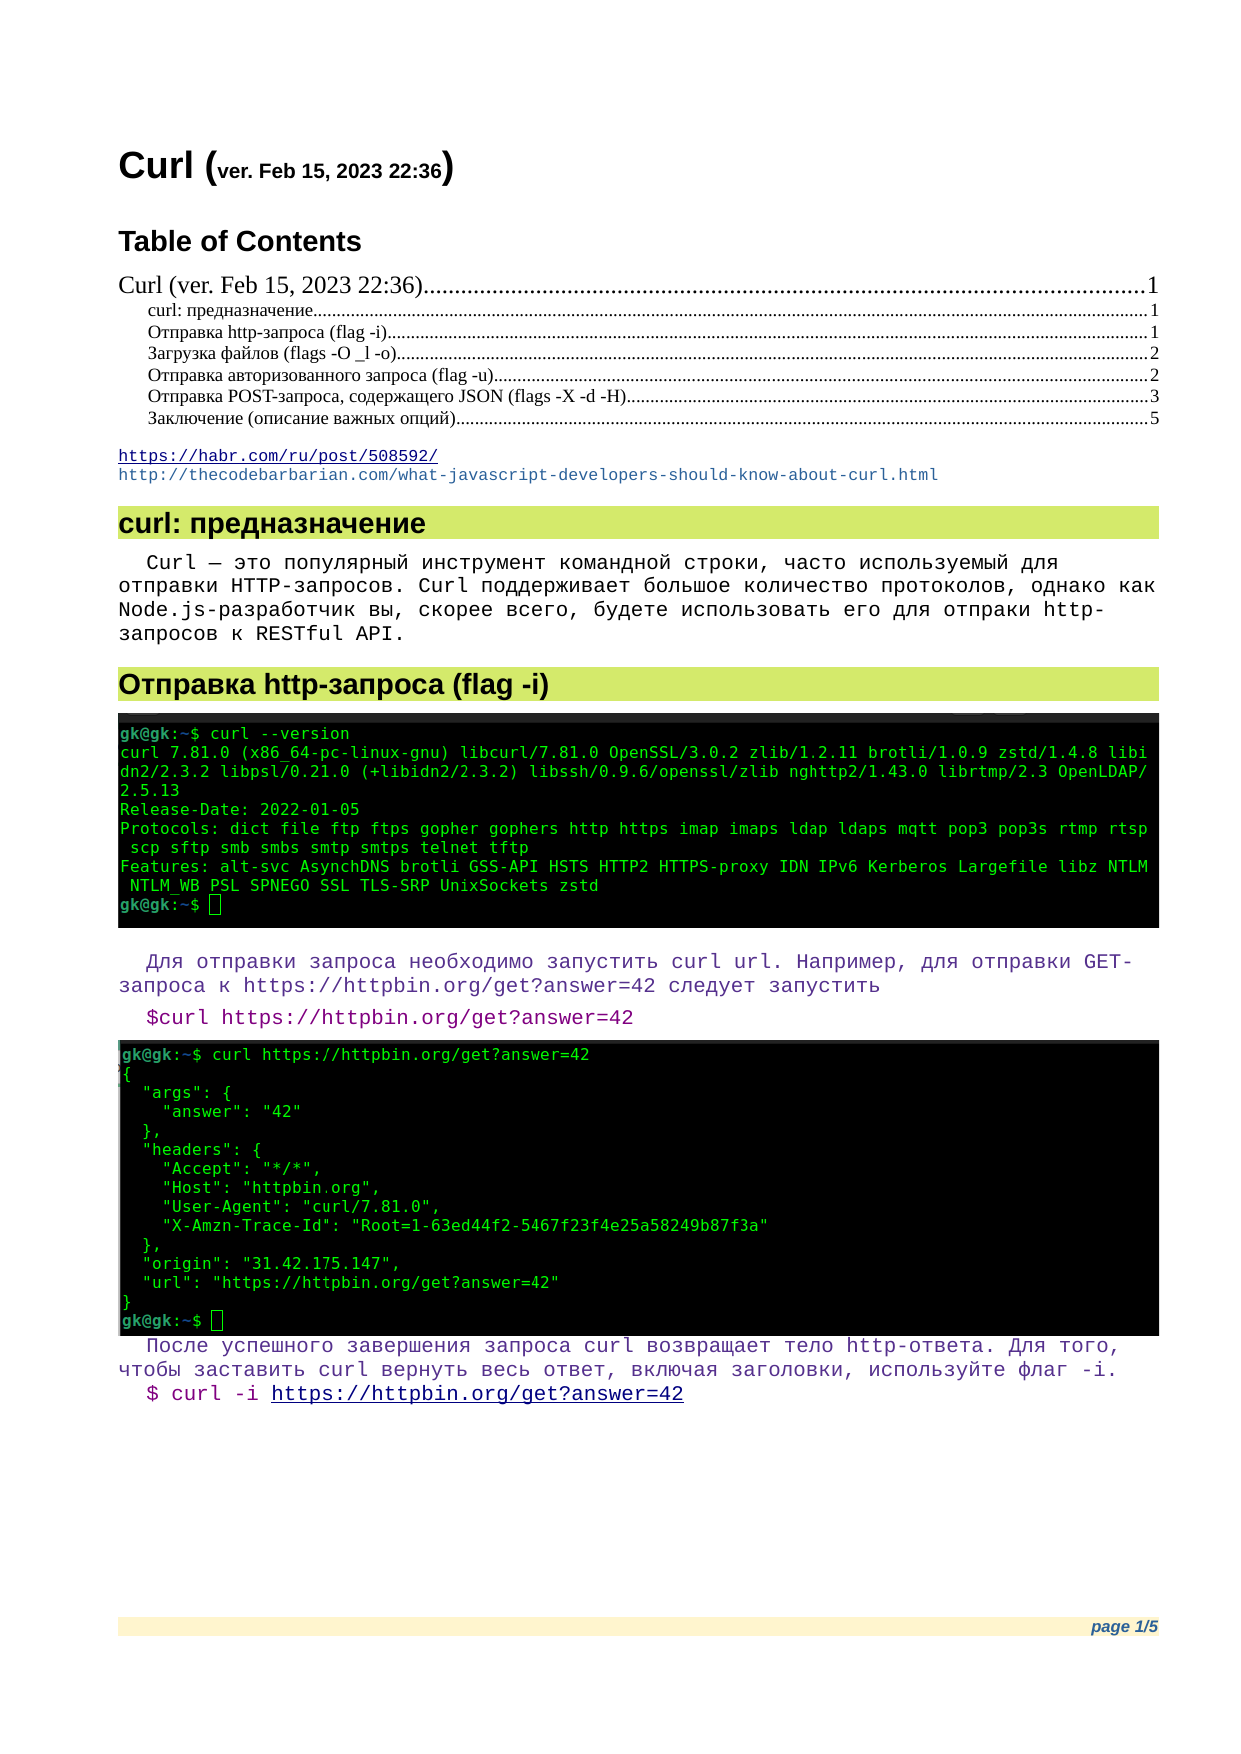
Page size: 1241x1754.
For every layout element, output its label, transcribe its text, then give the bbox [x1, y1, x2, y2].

text Отправка http-запроса (flag -i) 1 [148, 321, 1159, 342]
text Заключение (описание важных опций) 5 [148, 407, 1159, 428]
subtitle Curl (ver. Feb 15, 2023 22:36) [118, 143, 1159, 187]
text Отправка авторизованного запроса (flag -u) 2 [148, 364, 1159, 385]
text Curl — это популярный инструмент командной строки, часто используемый для отправки HTTP-запросов. Curl поддерживает большое количество протоколов, однако как Node.js-разработчик вы, скорее всего, будете использовать его для отпраки http-запросов к RESTful API. [118, 552, 1159, 646]
text Для отправки запроса необходимо запустить curl url. Например, для отправки GET-запроса к https://httpbin.org/get?answer=42 следует запустить [118, 951, 1159, 998]
text $curl https://httpbin.org/get?answer=42 [118, 1007, 1159, 1031]
text https://habr.com/ru/post/508592/ [118, 447, 1159, 466]
text Загрузка файлов (flags -O _l -o) 2 [148, 342, 1159, 364]
text Curl (ver. Feb 15, 2023 22:36) 1 [118, 270, 1159, 299]
text Отправка POST-запроса, содержащего JSON (flags -X -d -H) 3 [148, 385, 1159, 407]
subtitle curl: предназначение [118, 506, 1159, 539]
text http://thecodebarbarian.com/what-javascript-developers-should-know-about-curl.html [118, 466, 1159, 485]
subtitle Table of Contents [118, 224, 1159, 258]
subtitle Отправка http-запроса (flag -i) [118, 667, 1159, 701]
text curl: предназначение 1 [148, 299, 1159, 321]
text После успешного завершения запроса curl возвращает тело http-ответа. Для того, чтобы заставить curl вернуть весь ответ, включая заголовки, используйте флаг -i. [118, 1336, 1159, 1382]
picture [118, 713, 1160, 928]
text $ curl -i https://httpbin.org/get?answer=42 [118, 1382, 1159, 1406]
picture [118, 1040, 1160, 1336]
